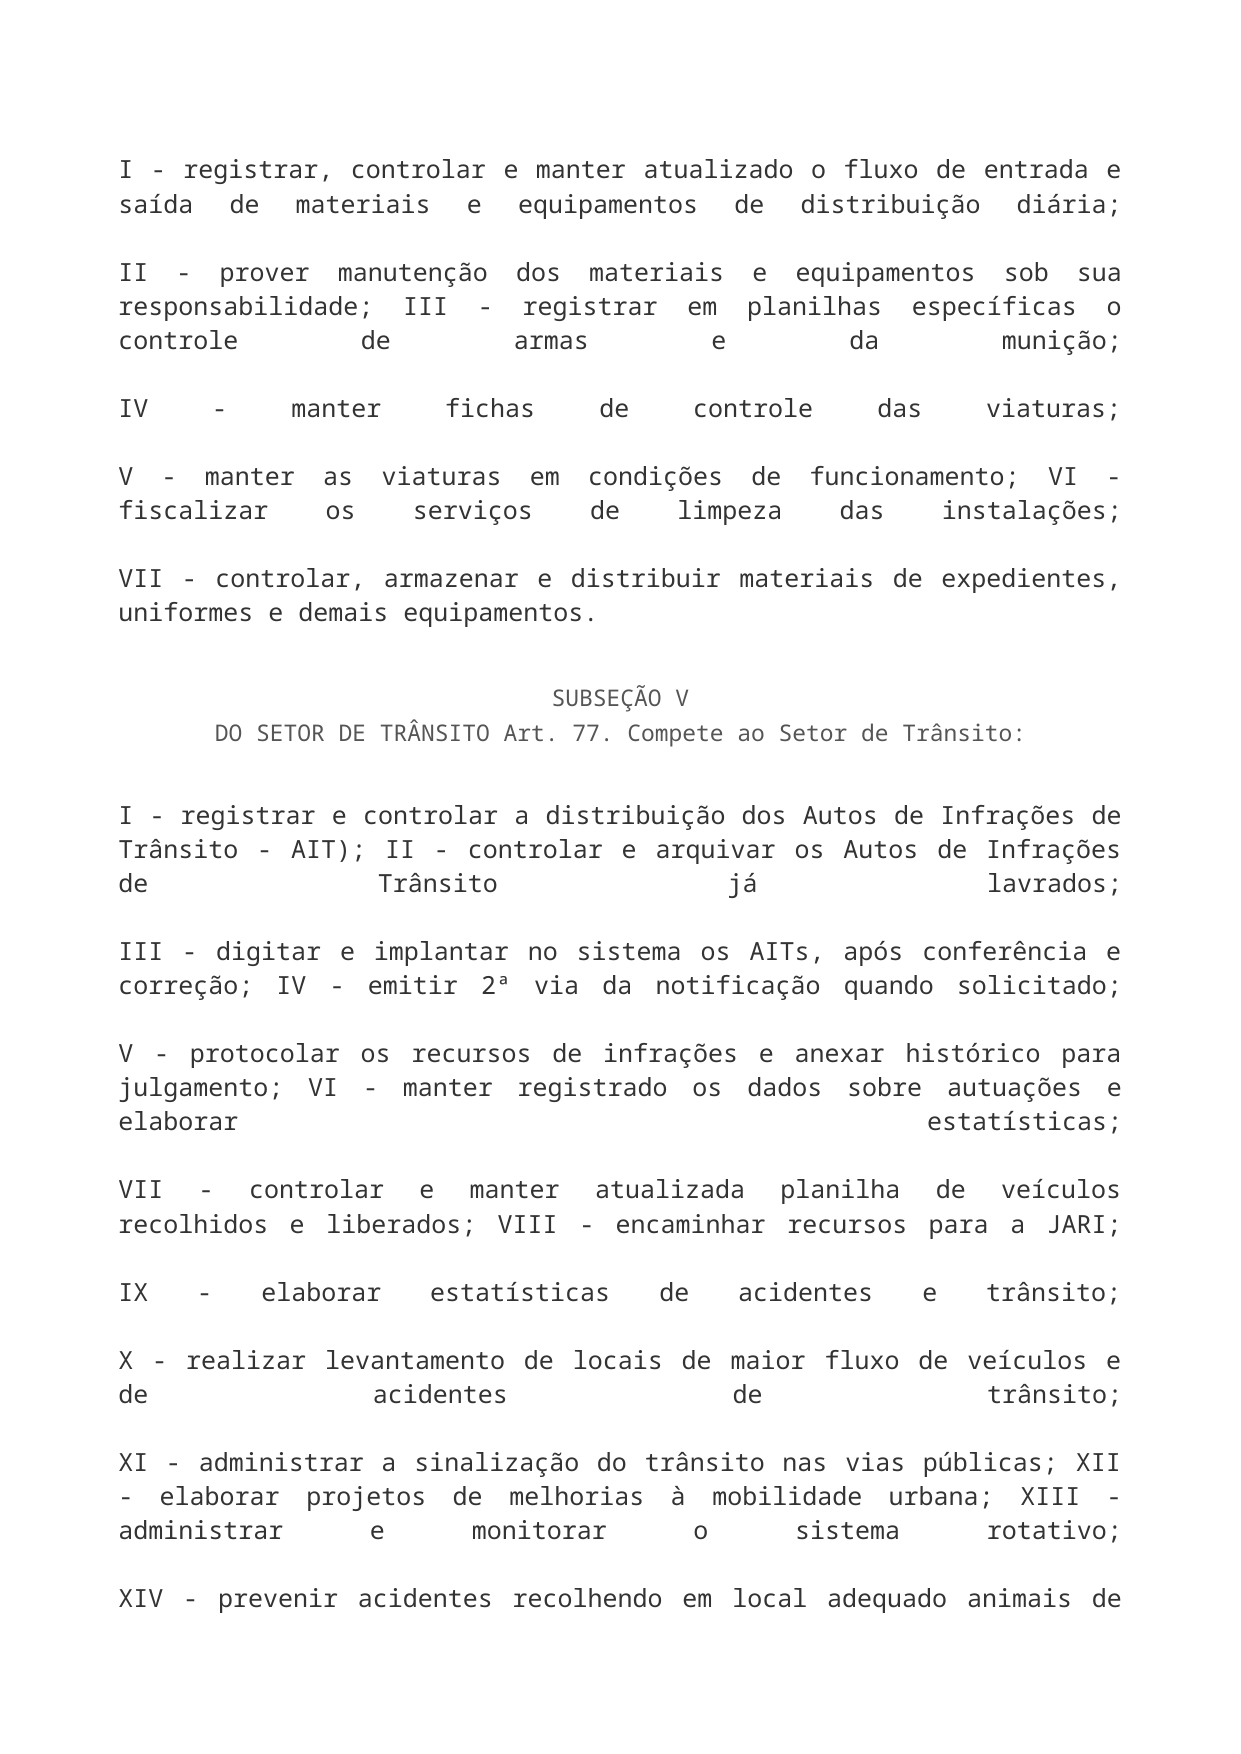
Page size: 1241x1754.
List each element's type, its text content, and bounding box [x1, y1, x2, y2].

text I - registrar, controlar e manter atualizado o fluxo de entrada e saída de materiais e equipamentos de distribuição diária; II - prover manutenção dos materiais e equipamentos sob sua responsabilidade; III - registrar em planilhas específicas o controle de armas e da munição; IV - manter fichas de controle das viaturas; V - manter as viaturas em condições de funcionamento; VI - fiscalizar os serviços de limpeza das instalações; VII - controlar, armazenar e distribuir materiais de expedientes, uniformes e demais equipamentos. [118, 118, 1122, 629]
text SUBSEÇÃO V DO SETOR DE TRÂNSITO Art. 77. Compete ao Setor de Trânsito: [118, 645, 1122, 748]
text I - registrar e controlar a distribuição dos Autos de Infrações de Trânsito - AIT); II - controlar e arquivar os Autos de Infrações de Trânsito já lavrados; III - digitar e implantar no sistema os AITs, após conferência e correção; IV - emitir 2ª via da notificação quando solicitado; V - protocolar os recursos de infrações e anexar histórico para julgamento; VI - manter registrado os dados sobre autuações e elaborar estatísticas; VII - controlar e manter atualizada planilha de veículos recolhidos e liberados; VIII - encaminhar recursos para a JARI; IX - elaborar estatísticas de acidentes e trânsito; X - realizar levantamento de locais de maior fluxo de veículos e de acidentes de trânsito; XI - administrar a sinalização do trânsito nas vias públicas; XII - elaborar projetos de melhorias à mobilidade urbana; XIII - administrar e monitorar o sistema rotativo; XIV - prevenir acidentes recolhendo em local adequado animais de [118, 763, 1122, 1615]
